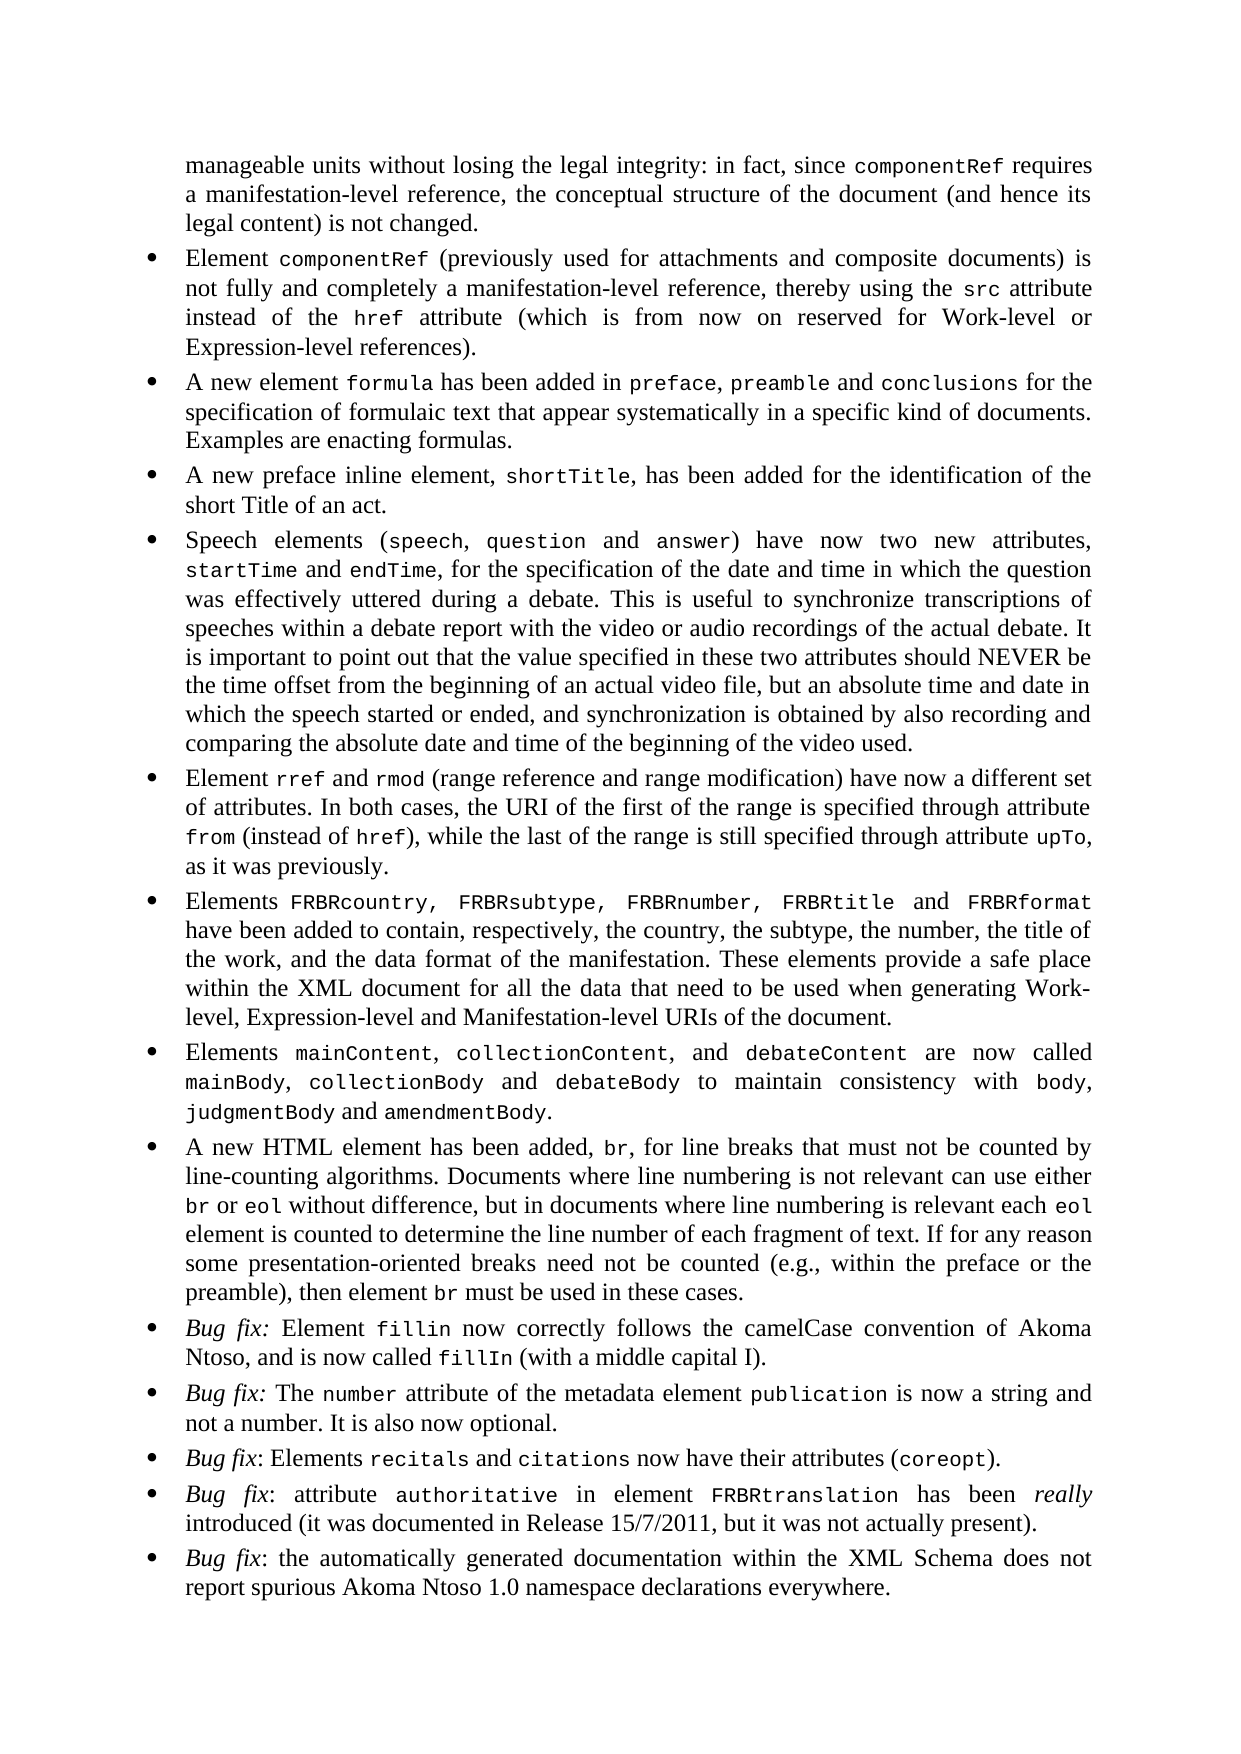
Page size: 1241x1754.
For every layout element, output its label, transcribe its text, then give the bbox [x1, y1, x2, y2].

list Bug fix: the automatically generated documentation within the XML Schema does not report spurious Akoma Ntoso 1.0 namespace declarations everywhere. [148, 1543, 1092, 1601]
list Elements mainContent, collectionContent, and debateContent are now called mainBody, collectionBody and debateBody to maintain consistency with body, judgmentBody and amendmentBody. [148, 1037, 1092, 1125]
list Speech elements (speech, question and answer) have now two new attributes, startTime and endTime, for the specification of the date and time in which the question was effectively uttered during a debate. This is useful to synchronize transcriptions of speeches within a debate report with the video or audio recordings of the actual debate. It is important to point out that the value specified in these two attributes should NEVER be the time offset from the beginning of an actual video file, but an absolute time and date in which the speech started or ended, and synchronization is obtained by also recording and comparing the absolute date and time of the beginning of the video used. [148, 525, 1092, 757]
list manageable units without losing the legal integrity: in fact, since componentRef requires a manifestation-level reference, the conceptual structure of the document (and hence its legal content) is not changed. [148, 150, 1092, 237]
list Bug fix: Element fillin now correctly follows the camelCase convention of Akoma Ntoso, and is now called fillIn (with a middle capital I). [148, 1313, 1092, 1372]
list Element componentRef (previously used for attachments and composite documents) is not fully and completely a manifestation-level reference, thereby using the src attribute instead of the href attribute (which is from now on reserved for Work-level or Expression-level references). [148, 243, 1092, 361]
list A new element formula has been added in preface, preamble and conclusions for the specification of formulaic text that appear systematically in a specific kind of documents. Examples are enacting formulas. [148, 367, 1092, 454]
list Element rref and rmod (range reference and range modification) have now a different set of attributes. In both cases, the URI of the first of the range is specified through attribute from (instead of href), while the last of the range is still specified through attribute upTo, as it was previously. [148, 763, 1092, 879]
list A new preface inline element, shortTitle, has been added for the identification of the short Title of an act. [148, 460, 1092, 519]
list Elements FRBRcountry, FRBRsubtype, FRBRnumber, FRBRtitle and FRBRformat have been added to contain, respectively, the country, the subtype, the number, the title of the work, and the data format of the manifestation. These elements provide a safe place within the XML document for all the data that need to be used when generating Work-level, Expression-level and Manifestation-level URIs of the document. [148, 886, 1092, 1030]
list Bug fix: attribute authoritative in element FRBRtranslation has been really introduced (it was documented in Release 15/7/2011, but it was not actually present). [148, 1479, 1092, 1537]
list A new HTML element has been added, br, for line breaks that must not be counted by line-counting algorithms. Documents where line numbering is not relevant can use either br or eol without difference, but in documents where line numbering is relevant each eol element is counted to determine the line number of each fragment of text. If for any reason some presentation-oriented breaks need not be counted (e.g., within the preface or the preamble), then element br must be used in these cases. [148, 1132, 1092, 1307]
list Bug fix: Elements recitals and citations now have their attributes (coreopt). [148, 1443, 1092, 1472]
list Bug fix: The number attribute of the metadata element publication is now a string and not a number. It is also now optional. [148, 1378, 1092, 1437]
